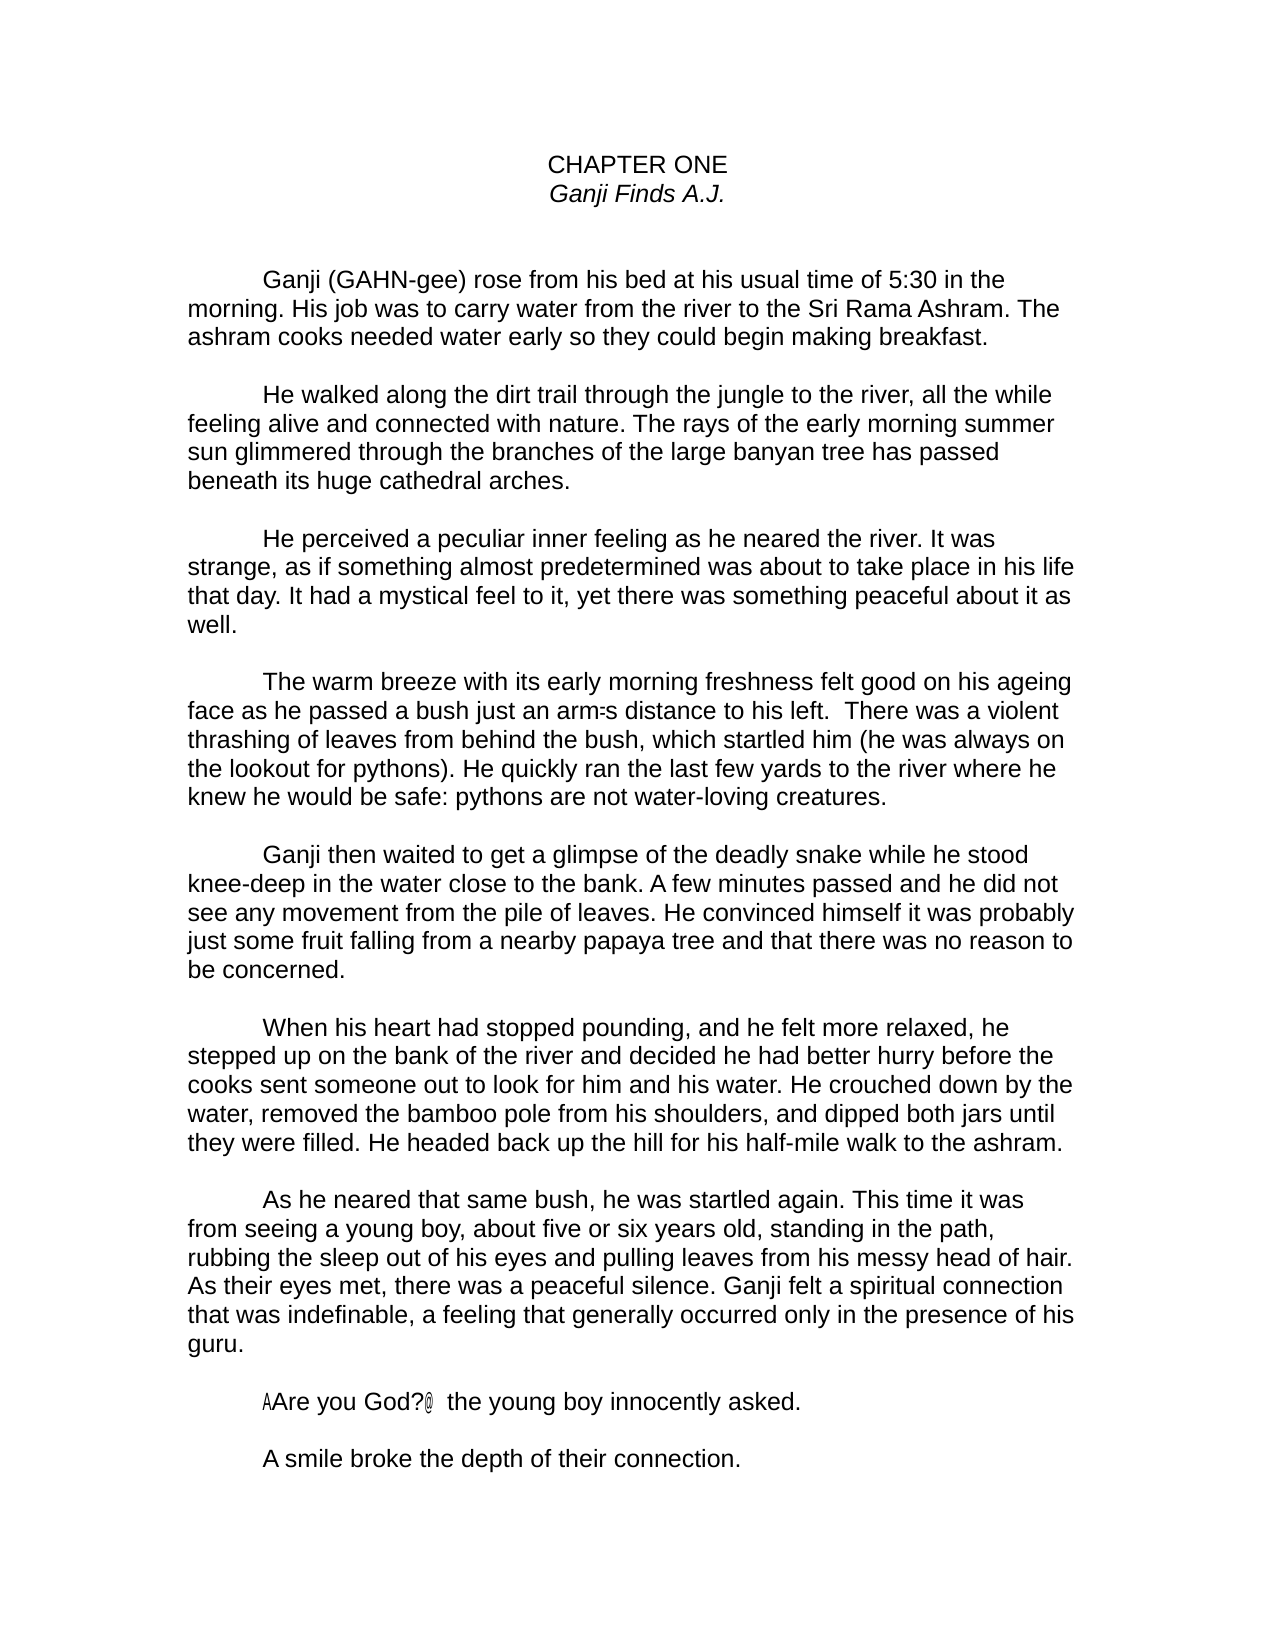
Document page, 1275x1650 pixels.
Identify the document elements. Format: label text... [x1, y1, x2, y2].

text Ganji (GAHN-gee) rose from his bed at his usual time of 5:30 in the morning. His job was to carry water from the river to the Sri Rama Ashram. The ashram cooks needed water early so they could begin making breakfast. [187, 265, 1100, 351]
text He perceived a peculiar inner feeling as he neared the river. It was strange, as if something almost predetermined was about to take place in his life that day. It had a mystical feel to it, yet there was something peaceful about it as well. [187, 523, 1084, 638]
text He walked along the dirt trail through the jungle to the river, all the while feeling alive and connected with nature. The rays of the early morning summer sun glimmered through the branches of the large banyan tree has passed beneath its huge cathedral arches. [187, 380, 1084, 495]
text Ganji then waited to get a glimpse of the deadly snake while he stood knee-deep in the water close to the bank. A few minutes passed and he did not see any movement from the pile of leaves. He convinced himself it was probably just some fruit falling from a nearby papaya tree and that there was no reason to be concerned. [187, 840, 1083, 984]
text The warm breeze with its early morning freshness felt good on his ageing face as he passed a bush just an arm=s distance to his left. There was a violent thrashing of leaves from behind the bush, which startled him (he was always on the lookout for pythons). He quickly ran the last few yards to the river where he knew he would be safe: pythons are not water-loving creatures. [187, 667, 1075, 811]
text CHAPTER ONE [547, 150, 1100, 178]
text As he neared that same bush, he was startled again. This time it was from seeing a young boy, about five or six years old, standing in the path, rubbing the sleep out of his eyes and pulling leaves from his messy head of hair. As their eyes met, there was a peaceful silence. Ganji felt a spiritual connection that was indefinable, a feeling that generally occurred only in the presence of his guru. [187, 1185, 1076, 1358]
text AAre you God?@ the young boy innocently asked. A smile broke the depth of their connection. [262, 1387, 808, 1473]
text When his heart had stopped pounding, and he felt more relaxed, he stepped up on the bank of the river and decided he had better hurry before the cooks sent someone out to look for him and his water. He crouched down by the water, removed the bamboo pole from his shoulders, and dipped both jars until they were filled. He headed back up the hill for his half-mile walk to the ashram. [187, 1013, 1084, 1156]
text Ganji Finds A.J. [549, 178, 1100, 207]
